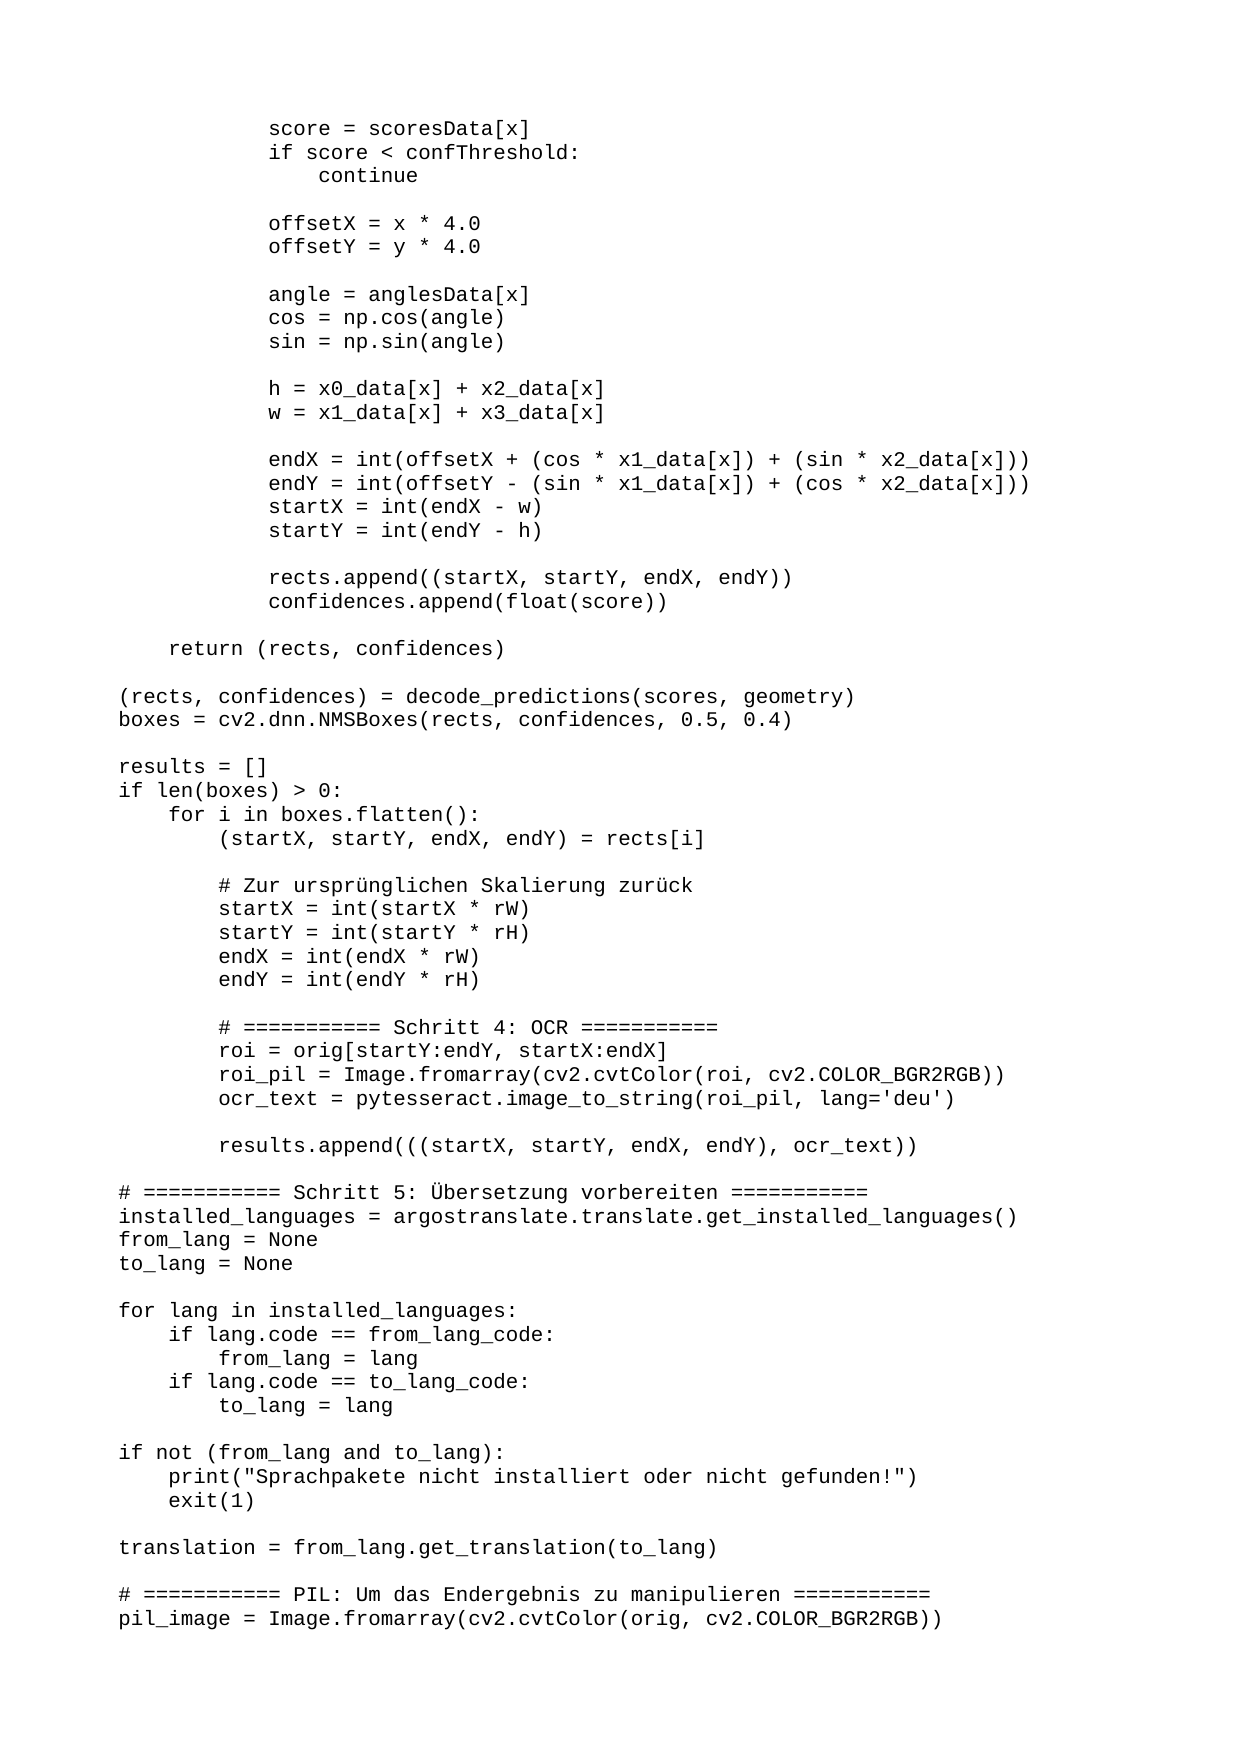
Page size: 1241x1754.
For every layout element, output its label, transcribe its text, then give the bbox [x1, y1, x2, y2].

text if score < confThreshold: [118, 142, 1122, 165]
text rects.append((startX, startY, endX, endY)) [118, 567, 1122, 591]
text w = x1_data[x] + x3_data[x] [118, 402, 1122, 426]
text startX = int(startX * rW) [118, 898, 1122, 922]
text (rects, confidences) = decode_predictions(scores, geometry) [118, 686, 1122, 709]
text offsetY = y * 4.0 [118, 236, 1122, 260]
text from_lang = None [118, 1229, 1122, 1253]
text for lang in installed_languages: [118, 1300, 1122, 1324]
text startY = int(startY * rH) [118, 922, 1122, 946]
text ocr_text = pytesseract.image_to_string(roi_pil, lang='deu') [118, 1088, 1122, 1111]
text # =========== PIL: Um das Endergebnis zu manipulieren =========== [118, 1584, 1122, 1608]
text startX = int(endX - w) [118, 496, 1122, 520]
text if lang.code == to_lang_code: [118, 1371, 1122, 1395]
text # Zur ursprünglichen Skalierung zurück [118, 875, 1122, 898]
text offsetX = x * 4.0 [118, 213, 1122, 236]
text if len(boxes) > 0: [118, 780, 1122, 804]
text endY = int(endY * rH) [118, 969, 1122, 993]
text to_lang = lang [118, 1395, 1122, 1419]
text cos = np.cos(angle) [118, 307, 1122, 331]
text # =========== Schritt 5: Übersetzung vorbereiten =========== [118, 1182, 1122, 1206]
text from_lang = lang [118, 1348, 1122, 1371]
text endY = int(offsetY - (sin * x1_data[x]) + (cos * x2_data[x])) [118, 473, 1122, 496]
text sin = np.sin(angle) [118, 331, 1122, 354]
text if lang.code == from_lang_code: [118, 1324, 1122, 1348]
text score = scoresData[x] [118, 118, 1122, 142]
text exit(1) [118, 1489, 1122, 1513]
text if not (from_lang and to_lang): [118, 1442, 1122, 1466]
text (startX, startY, endX, endY) = rects[i] [118, 827, 1122, 851]
text endX = int(offsetX + (cos * x1_data[x]) + (sin * x2_data[x])) [118, 449, 1122, 473]
text roi_pil = Image.fromarray(cv2.cvtColor(roi, cv2.COLOR_BGR2RGB)) [118, 1064, 1122, 1088]
text print("Sprachpakete nicht installiert oder nicht gefunden!") [118, 1466, 1122, 1489]
text results.append(((startX, startY, endX, endY), ocr_text)) [118, 1135, 1122, 1158]
text continue [118, 165, 1122, 189]
text results = [] [118, 757, 1122, 780]
text confidences.append(float(score)) [118, 591, 1122, 615]
text h = x0_data[x] + x2_data[x] [118, 378, 1122, 402]
text roi = orig[startY:endY, startX:endX] [118, 1040, 1122, 1064]
text translation = from_lang.get_translation(to_lang) [118, 1537, 1122, 1561]
text startY = int(endY - h) [118, 520, 1122, 544]
text for i in boxes.flatten(): [118, 804, 1122, 827]
text # =========== Schritt 4: OCR =========== [118, 1017, 1122, 1040]
text angle = anglesData[x] [118, 284, 1122, 307]
text return (rects, confidences) [118, 638, 1122, 662]
text pil_image = Image.fromarray(cv2.cvtColor(orig, cv2.COLOR_BGR2RGB)) [118, 1608, 1122, 1631]
text boxes = cv2.dnn.NMSBoxes(rects, confidences, 0.5, 0.4) [118, 709, 1122, 733]
text installed_languages = argostranslate.translate.get_installed_languages() [118, 1206, 1122, 1229]
text to_lang = None [118, 1253, 1122, 1277]
text endX = int(endX * rW) [118, 946, 1122, 969]
